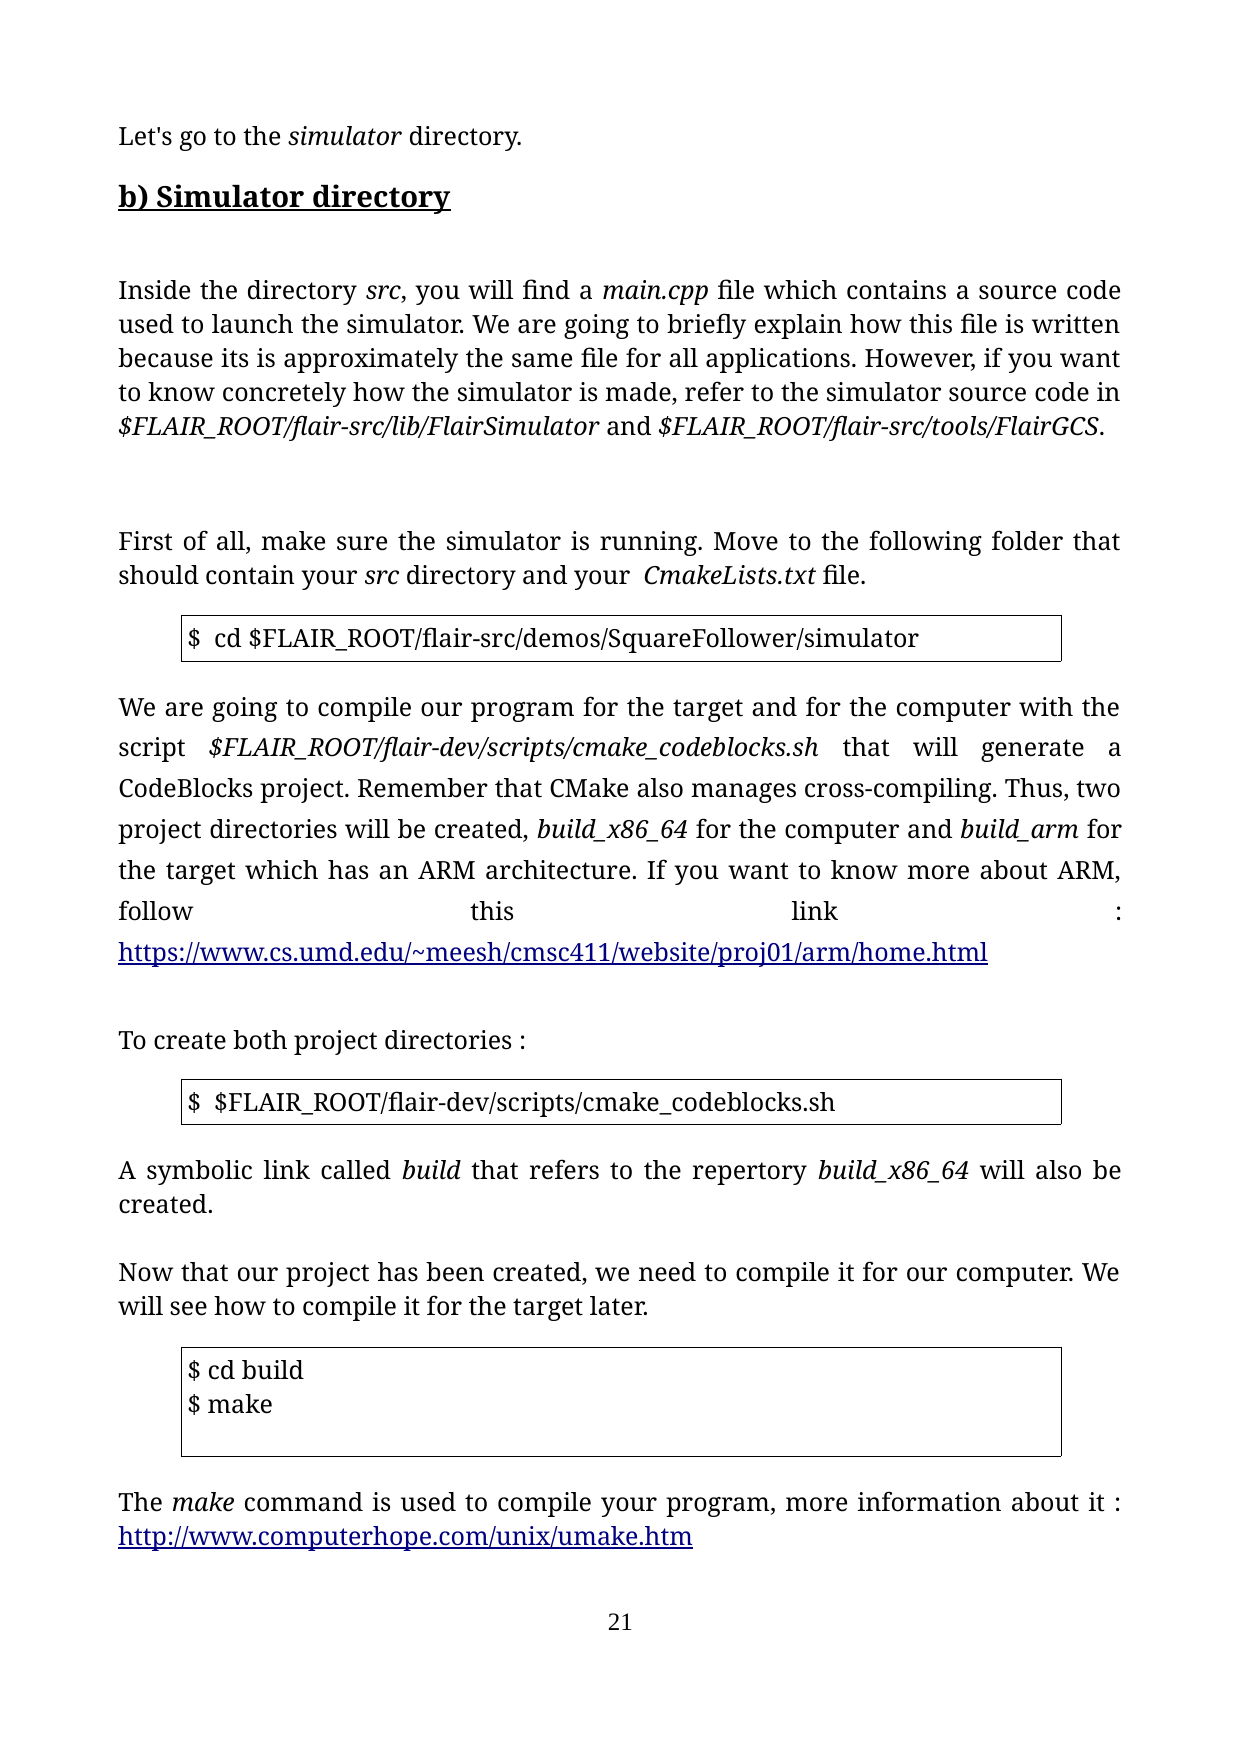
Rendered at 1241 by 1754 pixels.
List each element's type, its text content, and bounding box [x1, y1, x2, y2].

text A symbolic link called build that refers to the repertory build_x86_64 will also be created. [118, 1153, 1122, 1221]
text Inside the directory src, you will find a main.cpp file which contains a source code used to launch the simulator. We are going to briefly explain how this file is written because its is approximately the same file for all applications. However, if you want to know concretely how the simulator is made, refer to the simulator source code in $FLAIR_ROOT/flair-src/lib/FlairSimulator and $FLAIR_ROOT/flair-src/tools/FlairGCS. [118, 272, 1122, 443]
table_header $ $FLAIR_ROOT/flair-dev/scripts/cmake_codeblocks.sh [182, 1080, 1061, 1124]
text We are going to compile our program for the target and for the computer with the script $FLAIR_ROOT/flair-dev/scripts/cmake_codeblocks.sh that will generate a CodeBlocks project. Remember that CMake also manages cross-compiling. Thus, two project directories will be created, build_x86_64 for the computer and build_arm for the target which has an ARM architecture. If you want to know more about ARM, follow this link : https://www.cs.umd.edu/~meesh/cmsc411/website/proj01/arm/home.html [118, 689, 1122, 1003]
text To create both project directories : [118, 1023, 1122, 1057]
text First of all, make sure the simulator is running. Move to the following folder that should contain your src directory and your CmakeLists.txt file. [118, 523, 1122, 591]
table_header $ cd build $ make [182, 1348, 1061, 1456]
text b) Simulator directory [118, 176, 1122, 216]
text Let's go to the simulator directory. [118, 118, 1122, 152]
table_header $ cd $FLAIR_ROOT/flair-src/demos/SquareFollower/simulator [182, 616, 1061, 661]
text The make command is used to compile your program, more information about it : http://www.computerhope.com/unix/umake.htm [118, 1484, 1122, 1552]
text Now that our project has been created, we need to compile it for our computer. We will see how to compile it for the target later. [118, 1221, 1122, 1323]
